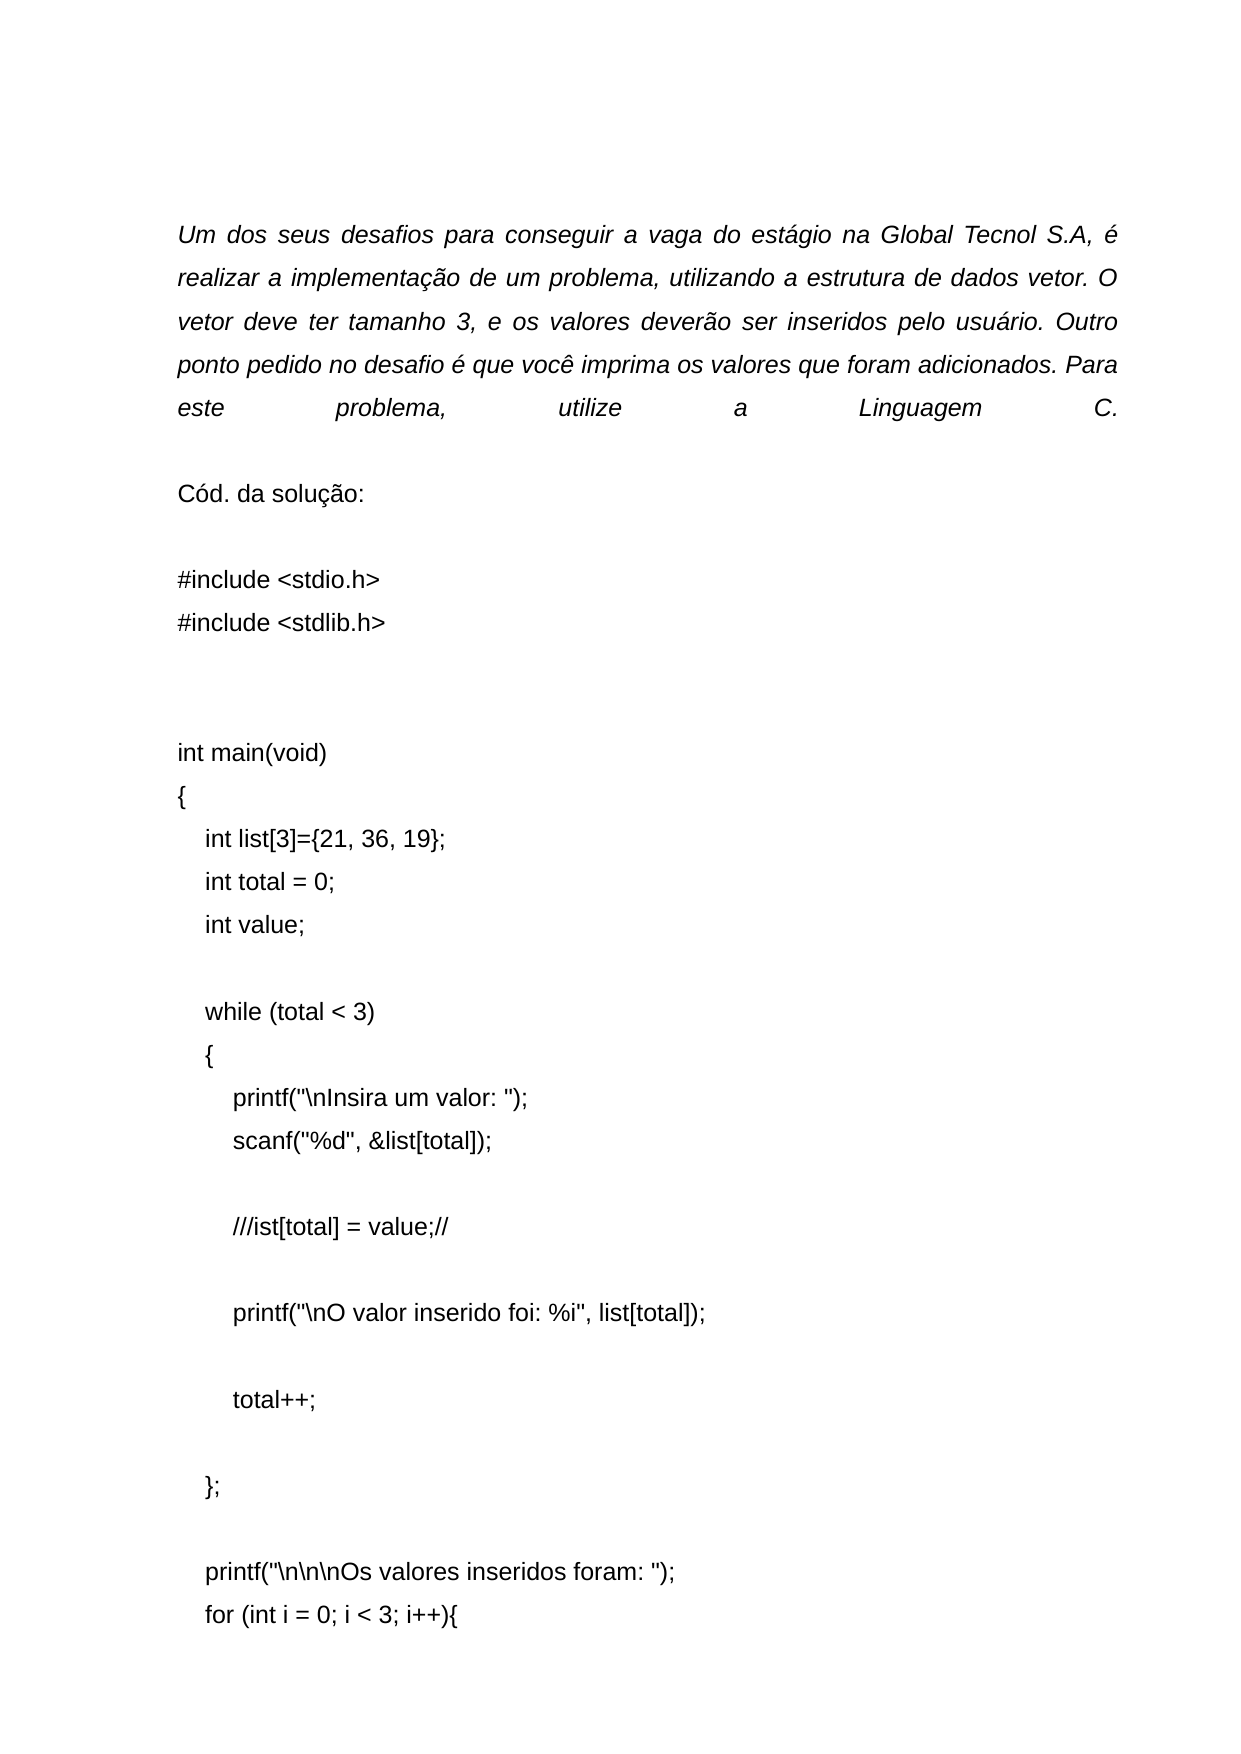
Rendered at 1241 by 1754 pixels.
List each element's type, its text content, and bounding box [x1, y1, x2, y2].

text int total = 0; [177, 867, 1122, 896]
text { [177, 781, 1122, 810]
text Um dos seus desafios para conseguir a vaga do estágio na Global Tecnol S.A, é realizar a implementação de um problema, utilizando a estrutura de dados vetor. O vetor deve ter tamanho 3, e os valores deverão ser inseridos pelo usuário. Outro ponto pedido no desafio é que você imprima os valores que foram adicionados. Para este problema, utilize a Linguagem C. [177, 220, 1122, 465]
text total++; [177, 1385, 1122, 1413]
text ///ist[total] = value;// [177, 1212, 1122, 1241]
text printf("\nO valor inserido foi: %i", list[total]); [177, 1298, 1122, 1327]
text int list[3]={21, 36, 19}; [177, 824, 1122, 853]
text while (total < 3) [177, 997, 1122, 1025]
text printf("\nInsira um valor: "); [177, 1083, 1122, 1112]
text int main(void) [177, 738, 1122, 767]
text Cód. da solução: [177, 479, 1122, 508]
text #include <stdlib.h> [177, 608, 1122, 637]
text int value; [177, 910, 1122, 939]
text { [177, 1040, 1122, 1068]
text #include <stdio.h> [177, 565, 1122, 594]
text scanf("%d", &list[total]); [177, 1126, 1122, 1155]
text for (int i = 0; i < 3; i++){ [177, 1600, 1122, 1629]
text }; [177, 1471, 1122, 1500]
text printf("\n\n\nOs valores inseridos foram: "); [177, 1557, 1122, 1586]
